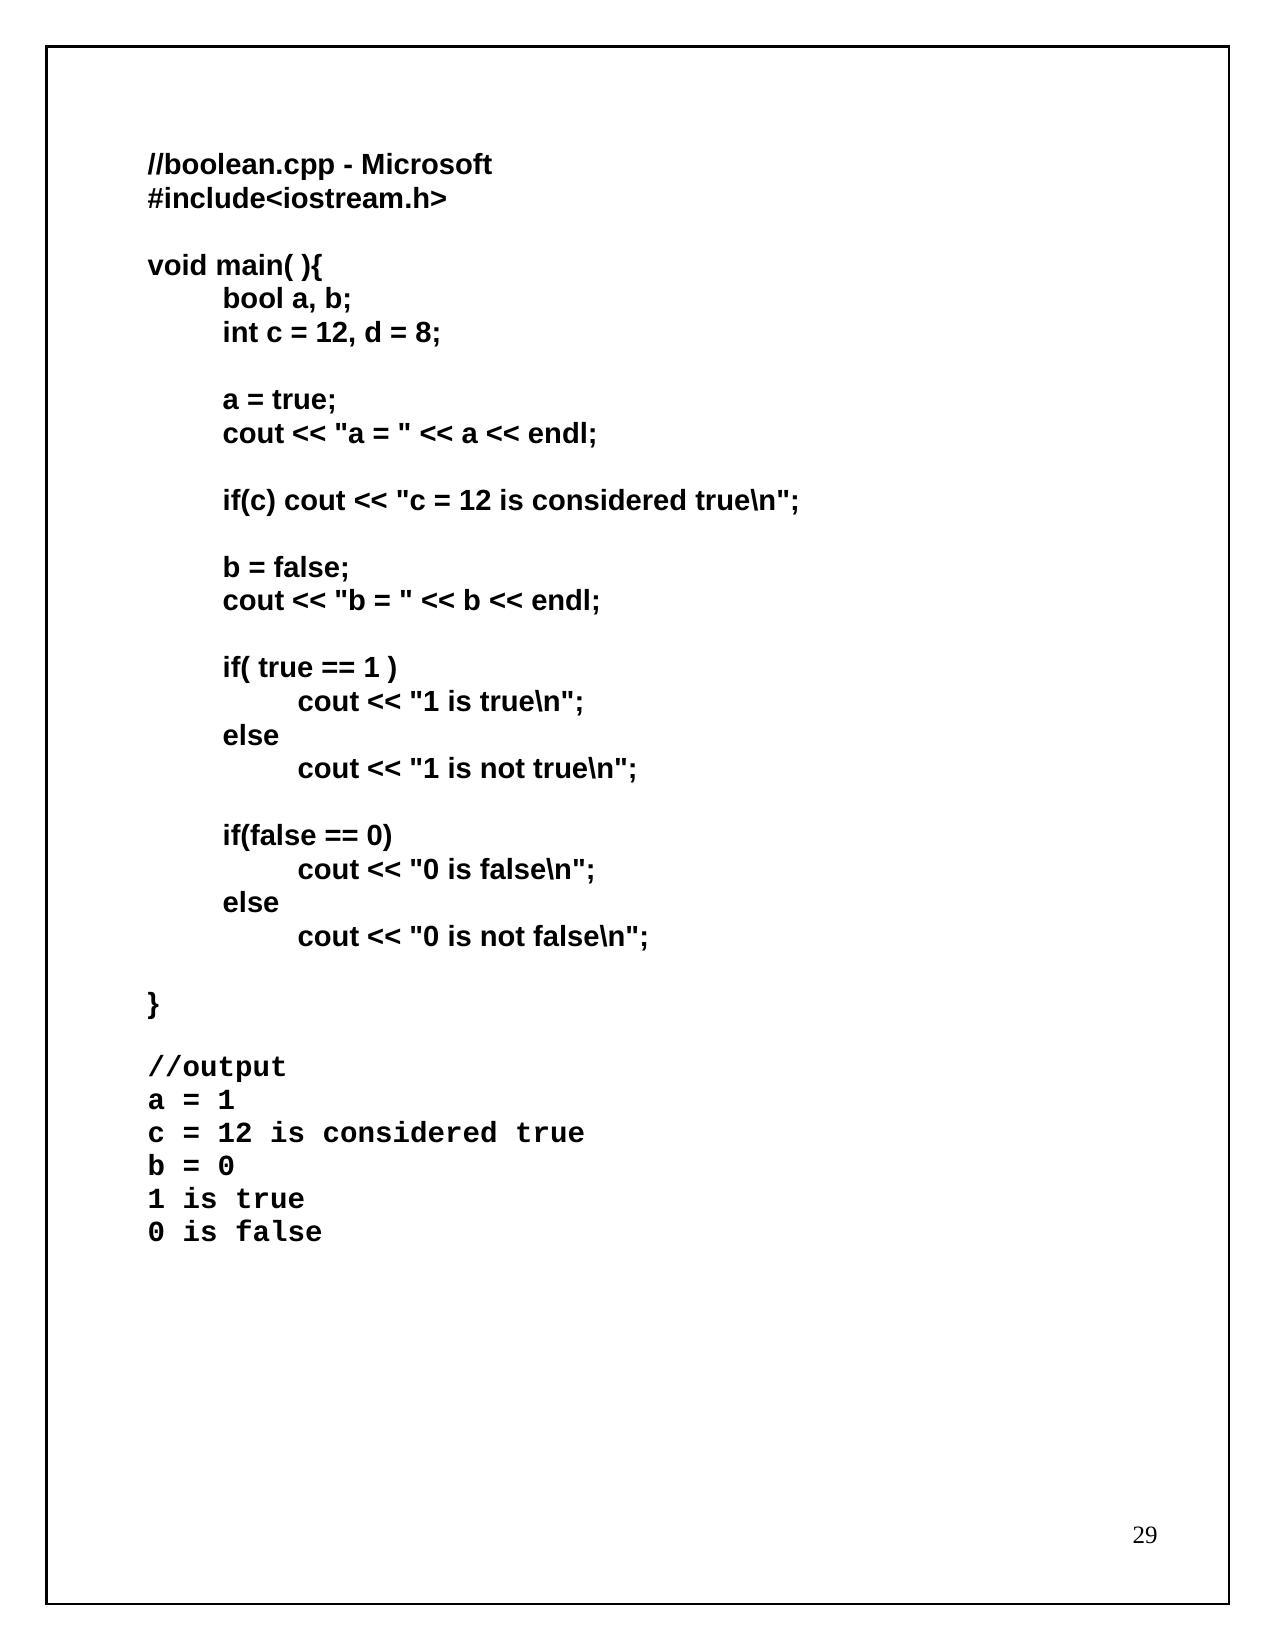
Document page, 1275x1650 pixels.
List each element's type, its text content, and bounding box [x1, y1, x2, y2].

text 1 is true [147, 1184, 1158, 1218]
text //output [147, 1052, 1158, 1086]
text a = true; [147, 382, 1158, 416]
text cout << "1 is true\n"; [147, 684, 1158, 718]
text b = 0 [147, 1152, 1158, 1184]
text //boolean.cpp - Microsoft [147, 147, 1158, 181]
text c = 12 is considered true [147, 1118, 1158, 1152]
text #include<iostream.h> [147, 181, 1158, 214]
text b = false; [147, 550, 1158, 583]
text else [147, 885, 1158, 919]
text else [147, 718, 1158, 751]
text if(false == 0) [147, 818, 1158, 852]
text if( true == 1 ) [147, 651, 1158, 684]
text if(c) cout << "c = 12 is considered true\n"; [147, 483, 1158, 516]
text 0 is false [147, 1218, 1158, 1251]
text cout << "1 is not true\n"; [147, 751, 1158, 785]
text } [147, 986, 1158, 1019]
text void main( ){ [147, 248, 1158, 282]
text cout << "b = " << b << endl; [147, 583, 1158, 617]
text int c = 12, d = 8; [147, 315, 1158, 349]
text cout << "0 is false\n"; [147, 852, 1158, 885]
text a = 1 [147, 1086, 1158, 1118]
text cout << "0 is not false\n"; [147, 919, 1158, 952]
text bool a, b; [147, 282, 1158, 315]
text cout << "a = " << a << endl; [147, 416, 1158, 449]
